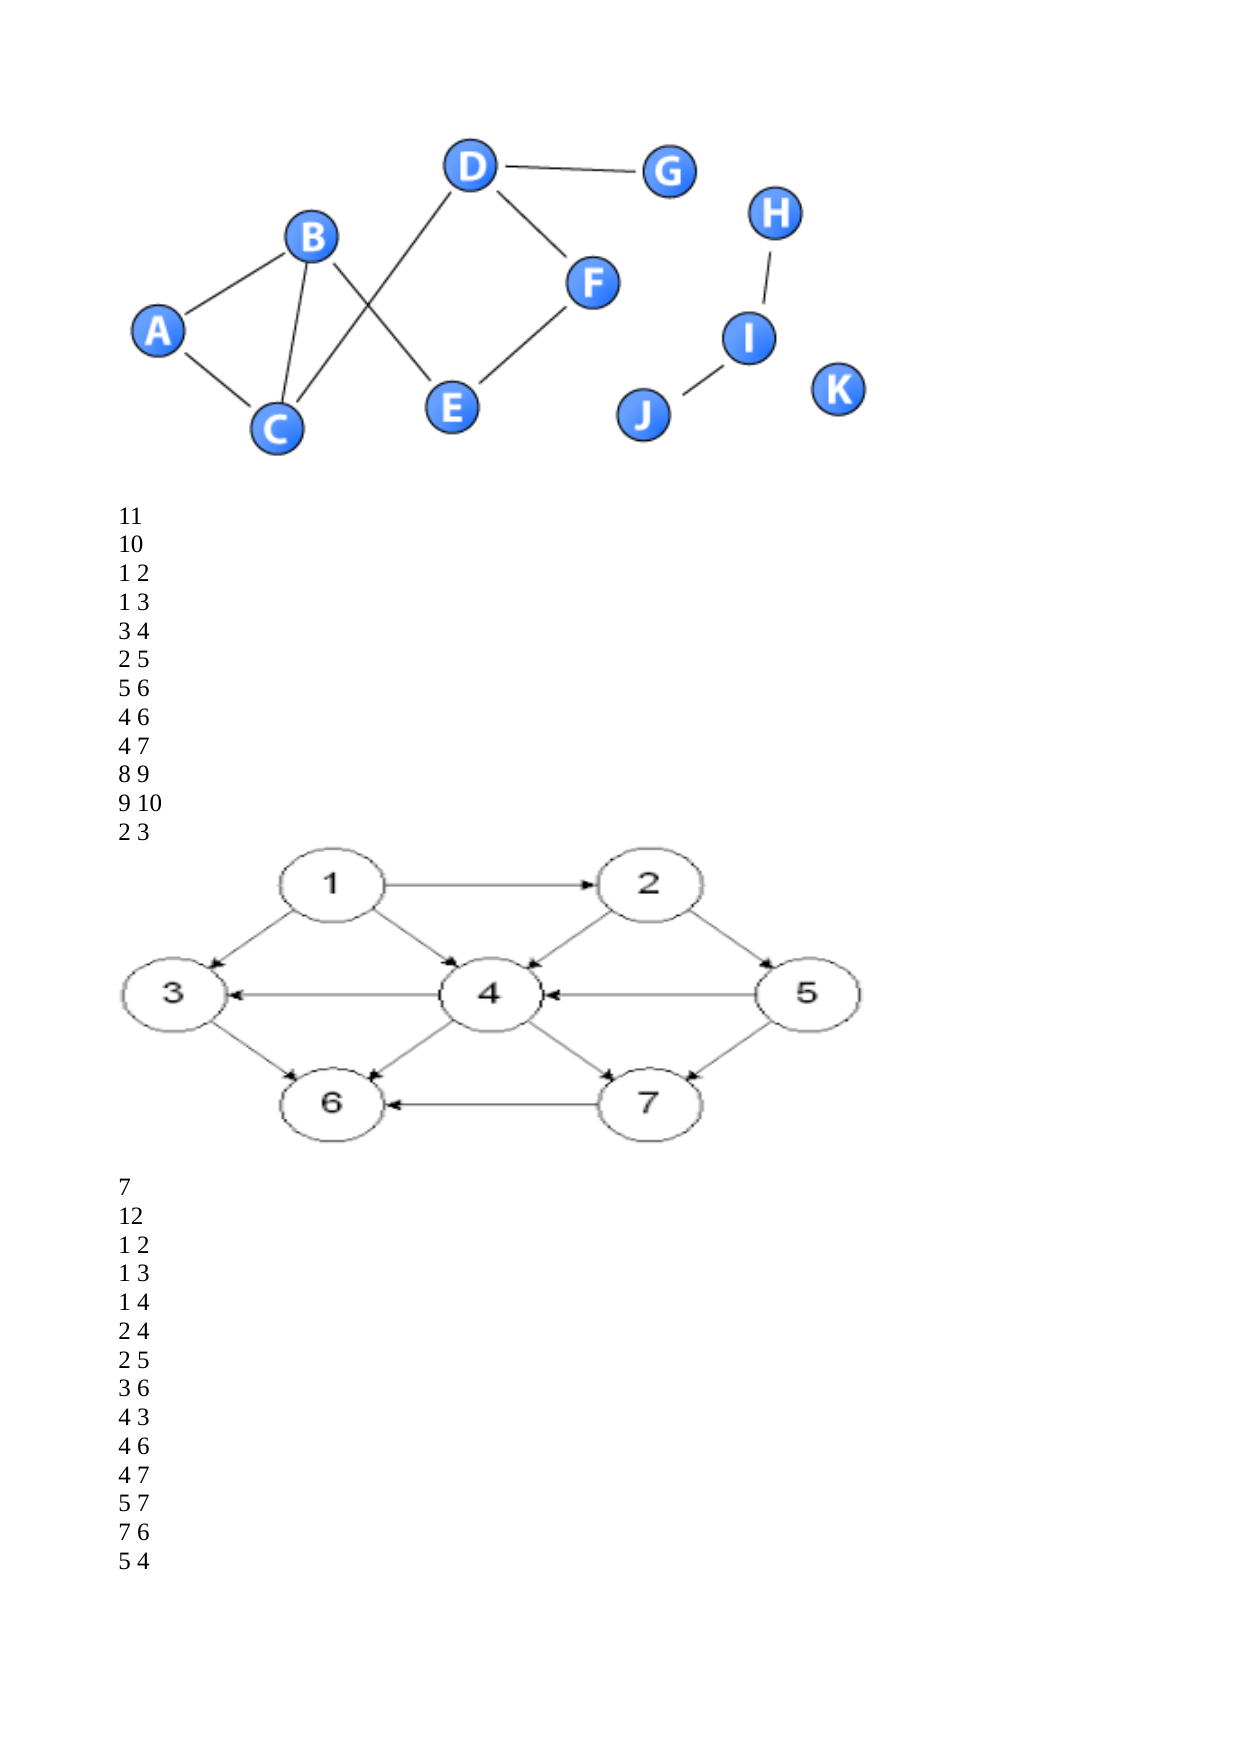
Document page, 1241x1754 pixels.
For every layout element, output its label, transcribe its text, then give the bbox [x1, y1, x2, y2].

text 1 4 [118, 1287, 1122, 1316]
text 3 4 [118, 616, 1122, 644]
text 4 3 [118, 1402, 1122, 1431]
text 7 [118, 1172, 1122, 1201]
picture [118, 118, 894, 472]
text 3 6 [118, 1373, 1122, 1402]
text 7 6 [118, 1517, 1122, 1546]
text 4 7 [118, 1460, 1122, 1488]
text 5 7 [118, 1488, 1122, 1517]
text 1 2 [118, 1230, 1122, 1258]
picture [118, 845, 864, 1144]
text 5 6 [118, 673, 1122, 702]
text 2 5 [118, 644, 1122, 673]
text 1 2 [118, 558, 1122, 587]
text 9 10 [118, 788, 1122, 817]
text 4 6 [118, 702, 1122, 731]
text 1 3 [118, 587, 1122, 616]
text 2 5 [118, 1345, 1122, 1373]
text 12 [118, 1201, 1122, 1230]
text 2 4 [118, 1316, 1122, 1345]
text 5 4 [118, 1546, 1122, 1575]
text 4 6 [118, 1431, 1122, 1460]
text 11 [118, 501, 1122, 529]
text 2 3 [118, 817, 1122, 846]
text 1 3 [118, 1258, 1122, 1287]
text 10 [118, 529, 1122, 558]
text 8 9 [118, 759, 1122, 788]
text 4 7 [118, 731, 1122, 759]
